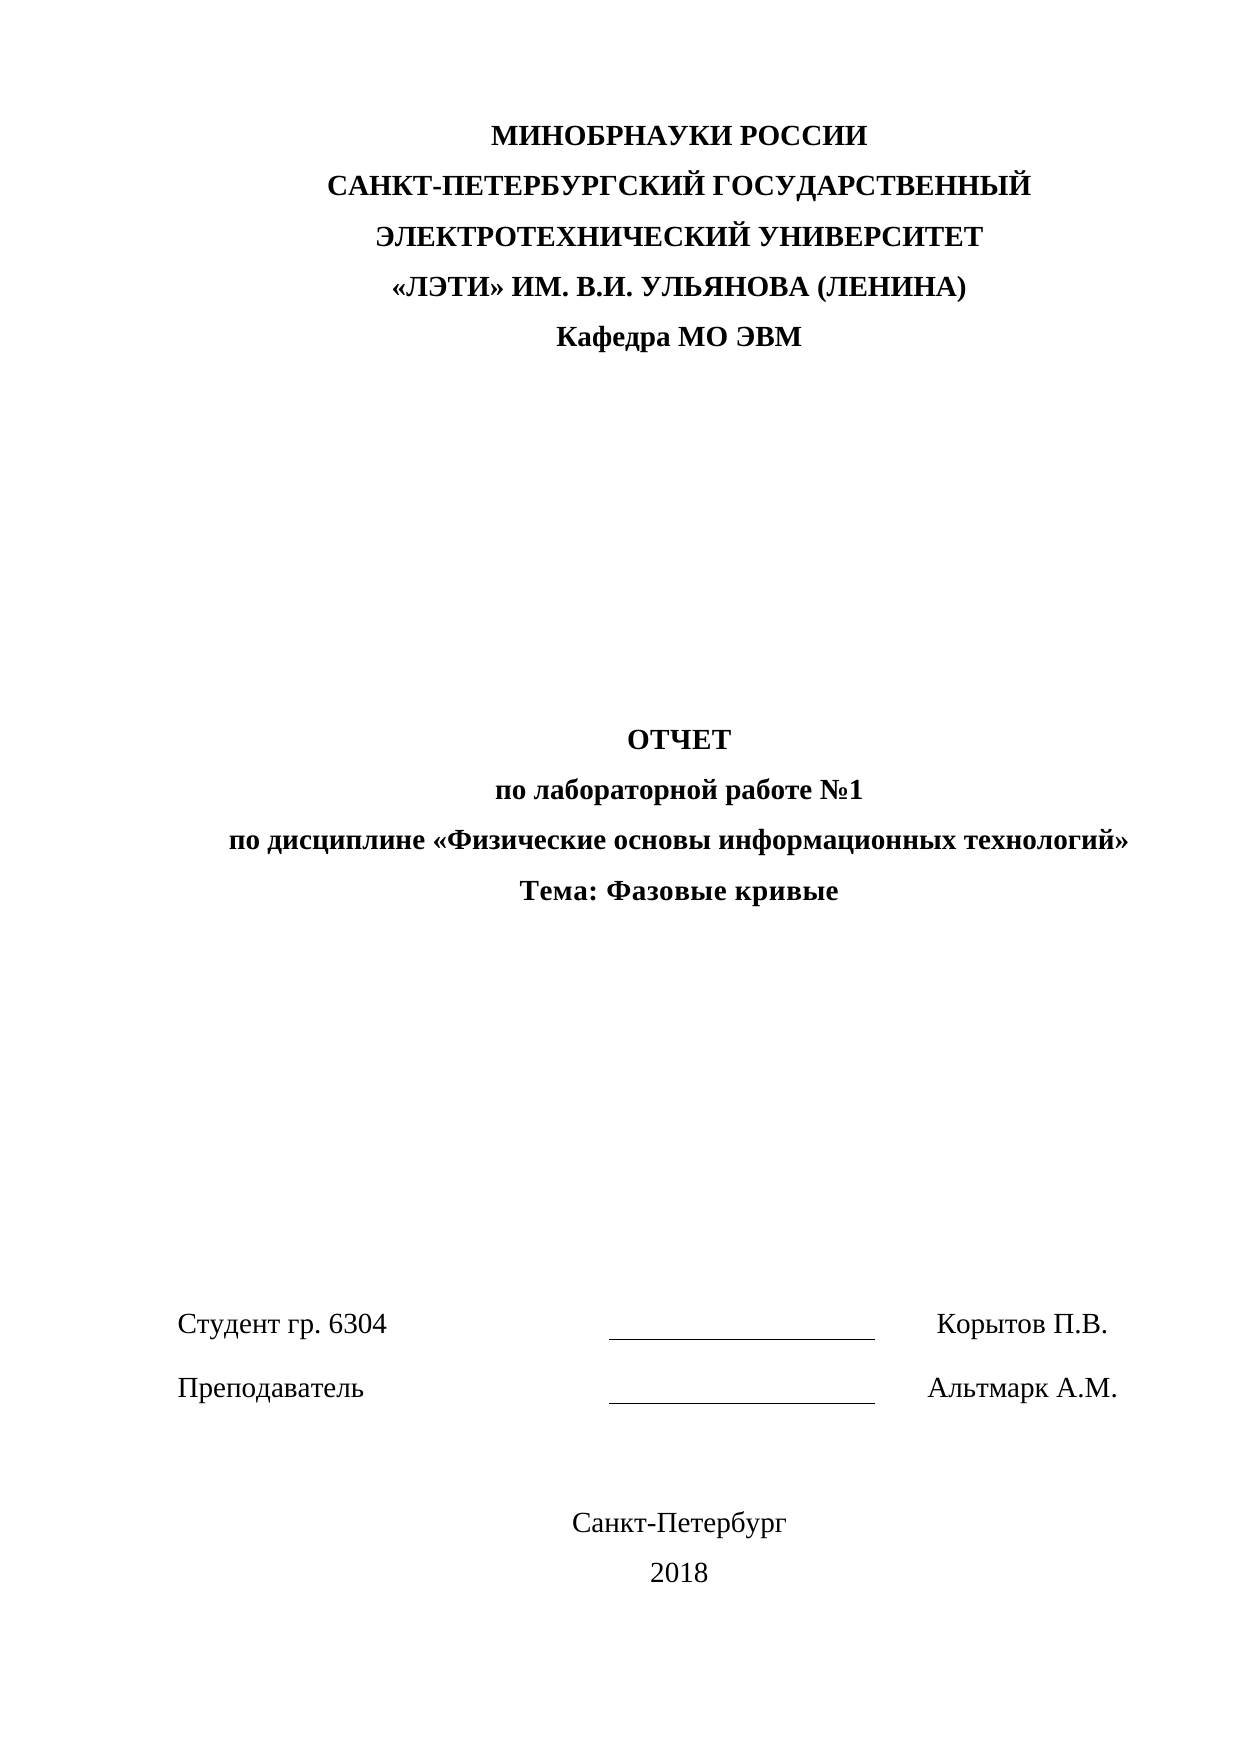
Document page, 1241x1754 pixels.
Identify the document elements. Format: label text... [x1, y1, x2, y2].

text отчет [177, 722, 1181, 755]
table_cell [609, 1340, 875, 1403]
table_header Студент гр. 6304 [166, 1275, 609, 1339]
text Тема: Фазовые кривые [177, 873, 1181, 906]
text Кафедра МО ЭВМ [177, 319, 1181, 353]
table_cell Преподаватель [166, 1339, 609, 1403]
text Санкт-Петербург [177, 1505, 1181, 1538]
table_header Корытов П.В. [875, 1275, 1170, 1339]
text «ЛЭТИ» им. В.И. Ульянова (Ленина) [177, 269, 1181, 303]
text по лабораторной работе №1 [177, 772, 1181, 806]
text по дисциплине «Физические основы информационных технологий» [177, 822, 1181, 856]
text 2018 [177, 1555, 1181, 1589]
text электротехнический университет [177, 219, 1181, 252]
table_header [609, 1275, 875, 1339]
text Санкт-Петербургский государственный [177, 168, 1181, 202]
table_cell Альтмарк А.М. [875, 1339, 1170, 1403]
text МИНОБРНАУКИ РОССИИ [177, 118, 1181, 152]
